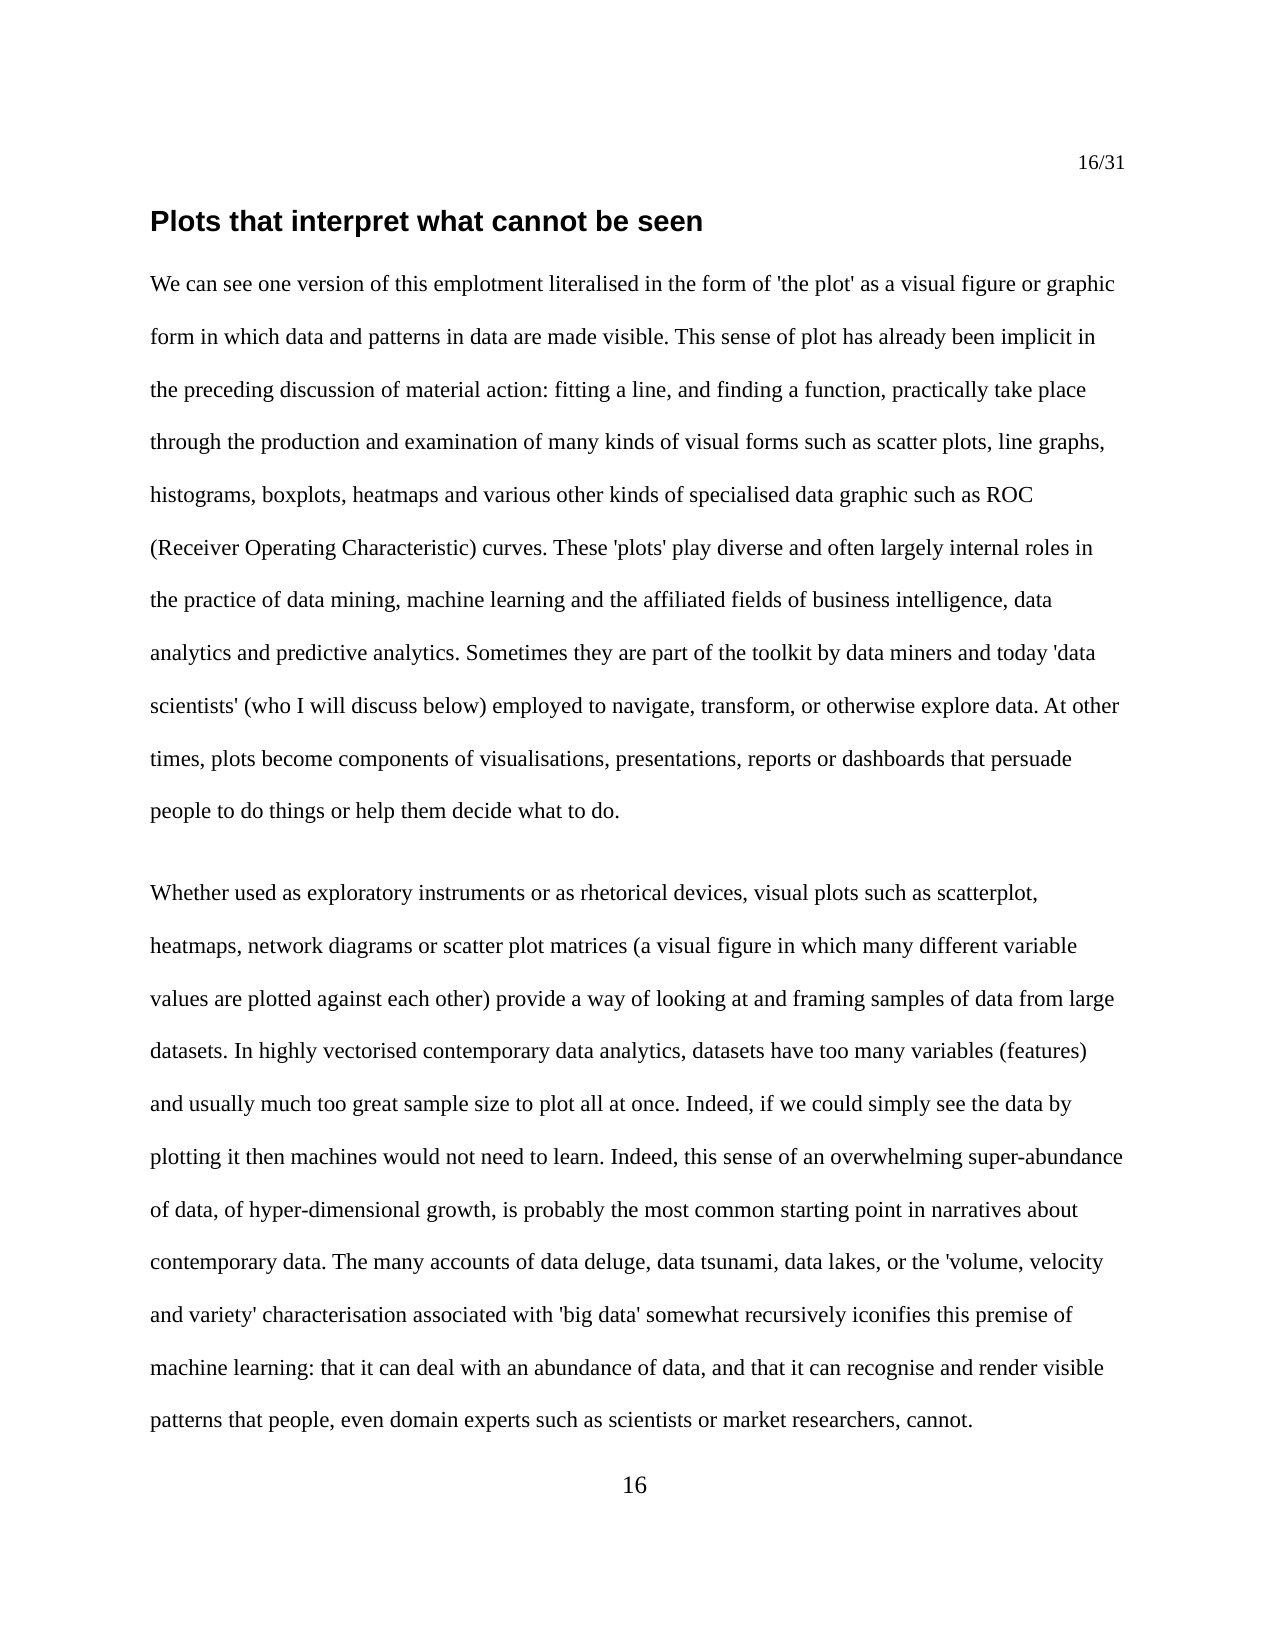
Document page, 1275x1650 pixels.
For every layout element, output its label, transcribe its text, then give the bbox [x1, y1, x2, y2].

text We can see one version of this emplotment literalised in the form of 'the plot' as a visual figure or graphic form in which data and patterns in data are made visible. This sense of plot has already been implicit in the preceding discussion of material action: fitting a line, and finding a function, practically take place through the production and examination of many kinds of visual forms such as scatter plots, line graphs, histograms, boxplots, heatmaps and various other kinds of specialised data graphic such as ROC (Receiver Operating Characteristic) curves. These 'plots' play diverse and often largely internal roles in the practice of data mining, machine learning and the affiliated fields of business intelligence, data analytics and predictive analytics. Sometimes they are part of the toolkit by data miners and today 'data scientists' (who I will discuss below) employed to navigate, transform, or otherwise explore data. At other times, plots become components of visualisations, presentations, reports or dashboards that persuade people to do things or help them decide what to do. [150, 270, 1125, 824]
subtitle Plots that interpret what cannot be seen [150, 203, 1125, 237]
text Whether used as exploratory instruments or as rhetorical devices, visual plots such as scatterplot, heatmaps, network diagrams or scatter plot matrices (a visual figure in which many different variable values are plotted against each other) provide a way of looking at and framing samples of data from large datasets. In highly vectorised contemporary data analytics, datasets have too many variables (features) and usually much too great sample size to plot all at once. Indeed, if we could simply see the data by plotting it then machines would not need to learn. Indeed, this sense of an overwhelming super-abundance of data, of hyper-dimensional growth, is probably the most common starting point in narratives about contemporary data. The many accounts of data deluge, data tsunami, data lakes, or the 'volume, velocity and variety' characterisation associated with 'big data' somewhat recursively iconifies this premise of machine learning: that it can deal with an abundance of data, and that it can recognise and render visible patterns that people, even domain experts such as scientists or market researchers, cannot. [150, 879, 1125, 1433]
